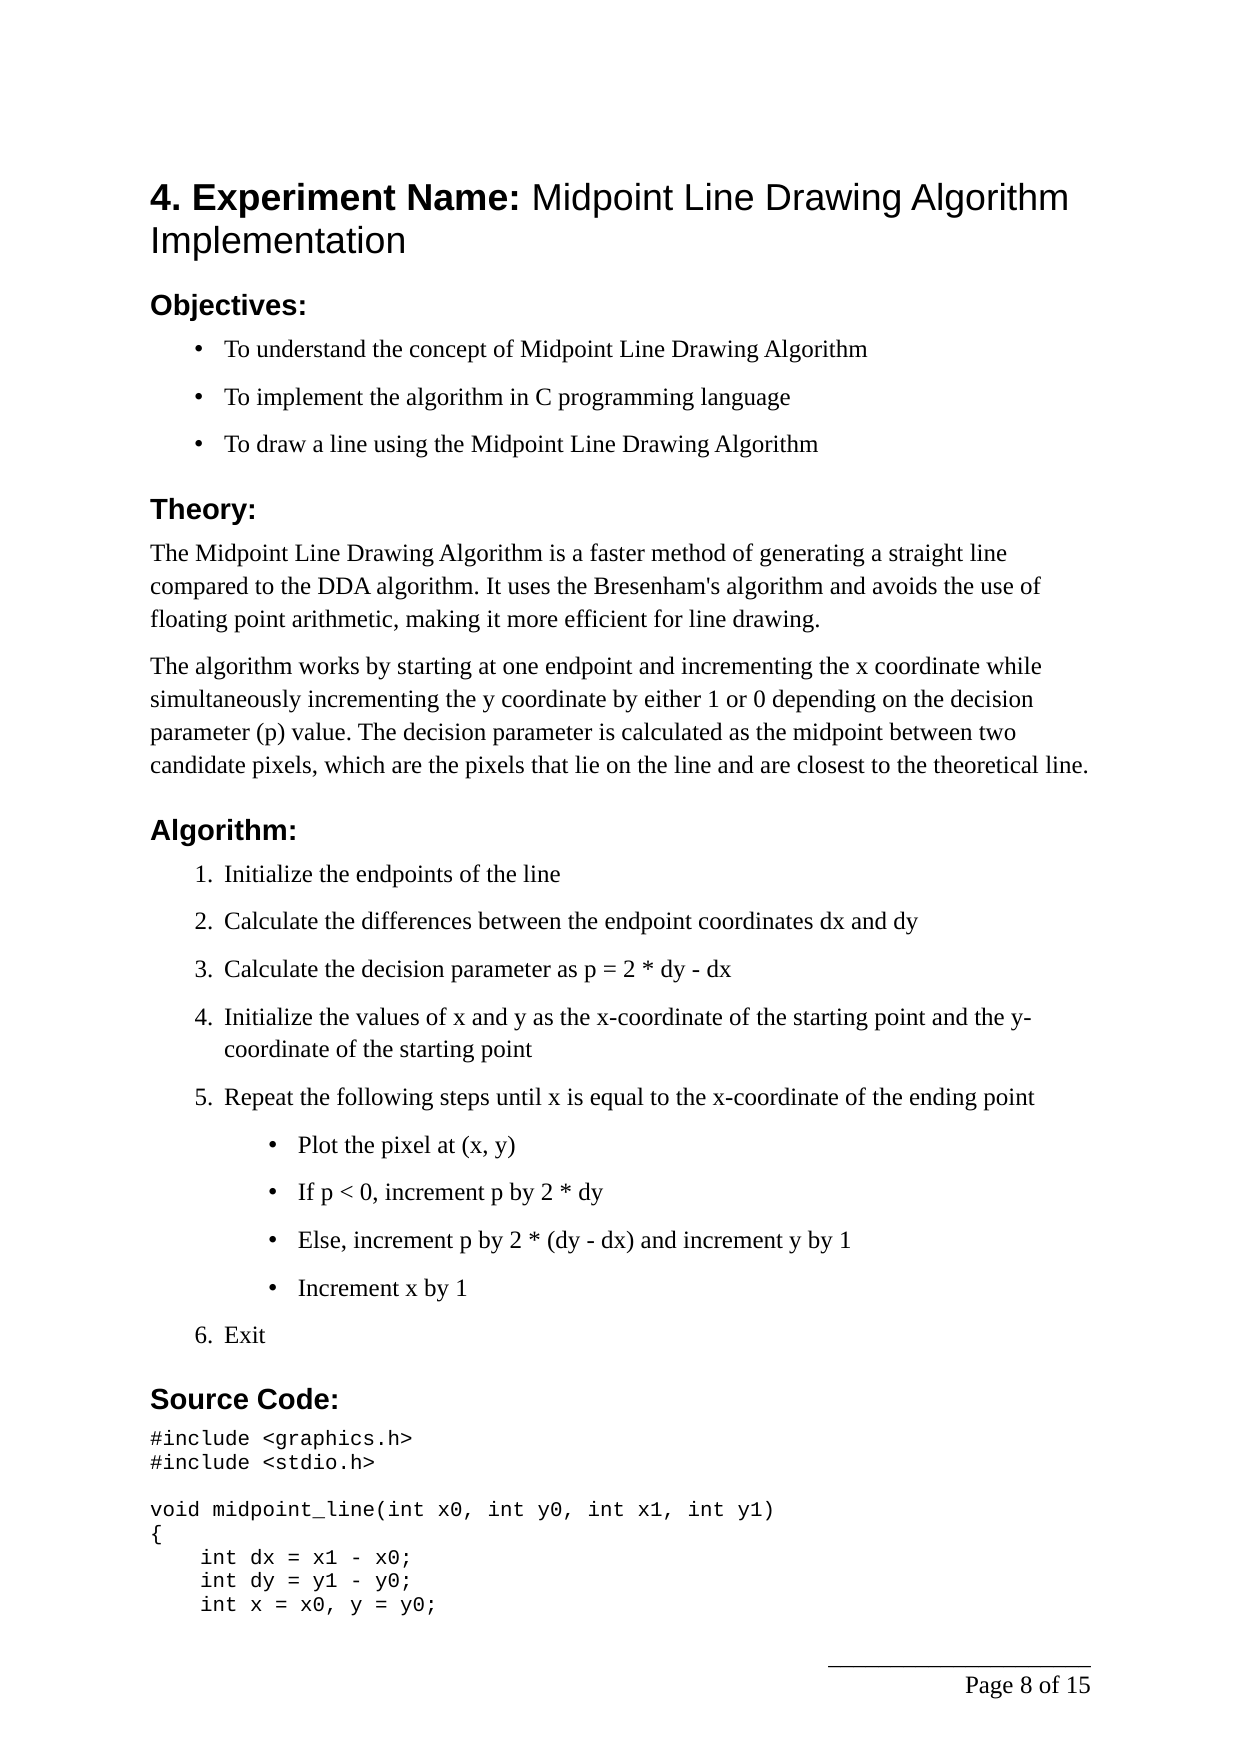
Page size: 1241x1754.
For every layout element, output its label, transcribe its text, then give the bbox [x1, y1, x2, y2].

text #include <stdio.h> [150, 1452, 1091, 1476]
list To implement the algorithm in C programming language [194, 382, 1091, 411]
list Calculate the differences between the endpoint coordinates dx and dy [194, 906, 1091, 935]
text int dy = y1 - y0; [150, 1570, 1091, 1594]
list Else, increment p by 2 * (dy - dx) and increment y by 1 [268, 1225, 1091, 1254]
list Initialize the values of x and y as the x-coordinate of the starting point and the y-coordinate of the starting point [194, 1002, 1091, 1063]
list Initialize the endpoints of the line [194, 859, 1091, 887]
text { [150, 1523, 1091, 1547]
text int dx = x1 - x0; [150, 1547, 1091, 1570]
subtitle Source Code: [150, 1382, 1091, 1416]
subtitle Theory: [150, 492, 1091, 525]
text void midpoint_line(int x0, int y0, int x1, int y1) [150, 1499, 1091, 1523]
subtitle Algorithm: [150, 813, 1091, 846]
list If p < 0, increment p by 2 * dy [268, 1177, 1091, 1206]
list Increment x by 1 [268, 1273, 1091, 1301]
text The Midpoint Line Drawing Algorithm is a faster method of generating a straight line compared to the DDA algorithm. It uses the Bresenham's algorithm and avoids the use of floating point arithmetic, making it more efficient for line drawing. [150, 538, 1091, 633]
list To understand the concept of Midpoint Line Drawing Algorithm [194, 334, 1091, 363]
list To draw a line using the Midpoint Line Drawing Algorithm [194, 429, 1091, 458]
text #include <graphics.h> [150, 1428, 1091, 1452]
list Calculate the decision parameter as p = 2 * dy - dx [194, 954, 1091, 983]
list Plot the pixel at (x, y) [268, 1130, 1091, 1158]
subtitle 4. Experiment Name: Midpoint Line Drawing Algorithm Implementation [150, 175, 1091, 261]
list Repeat the following steps until x is equal to the x-coordinate of the ending point [194, 1082, 1091, 1111]
text int x = x0, y = y0; [150, 1594, 1091, 1618]
subtitle Objectives: [150, 288, 1091, 322]
list Exit [194, 1320, 1091, 1349]
text The algorithm works by starting at one endpoint and incrementing the x coordinate while simultaneously incrementing the y coordinate by either 1 or 0 depending on the decision parameter (p) value. The decision parameter is calculated as the midpoint between two candidate pixels, which are the pixels that lie on the line and are closest to the theoretical line. [150, 651, 1091, 779]
